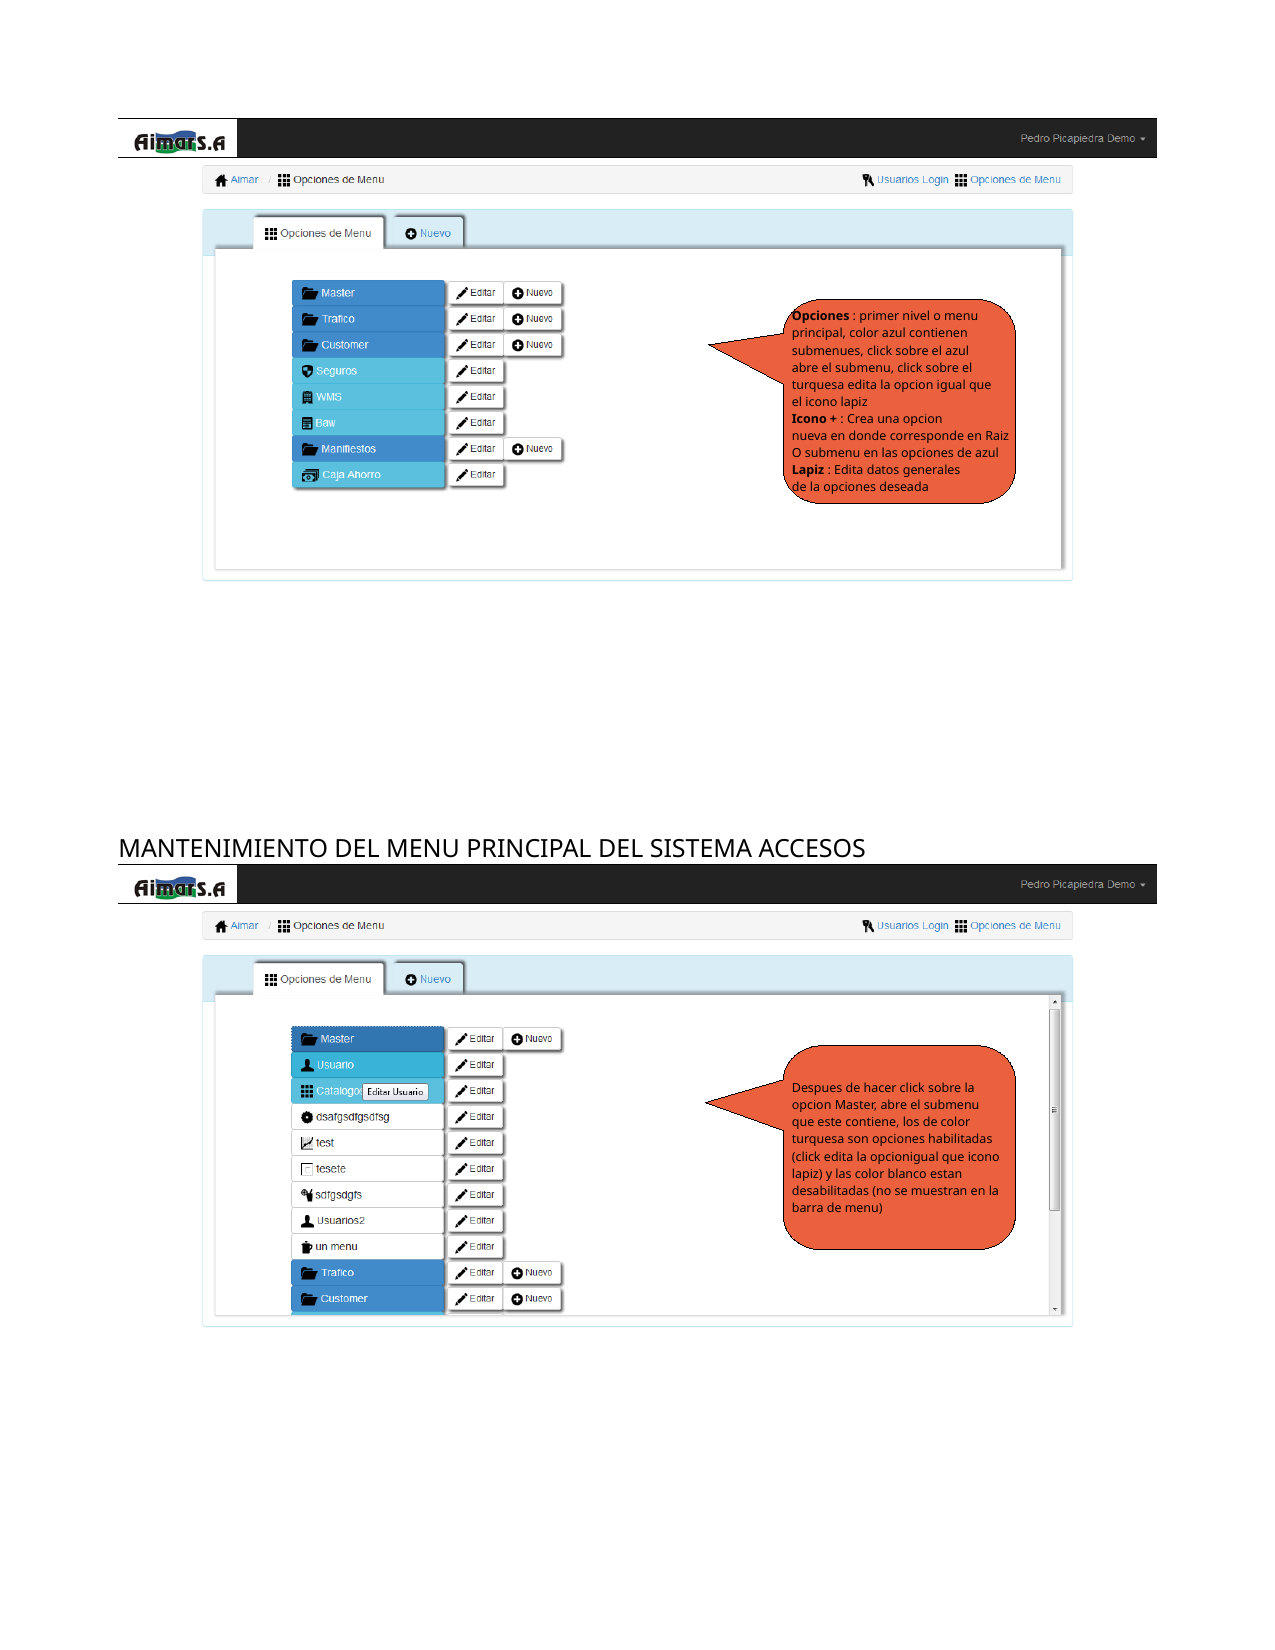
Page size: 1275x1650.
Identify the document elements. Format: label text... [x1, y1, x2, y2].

picture [118, 864, 1157, 1451]
text MANTENIMIENTO DEL MENU PRINCIPAL DEL SISTEMA ACCESOS [118, 830, 1157, 864]
picture [118, 118, 1157, 705]
